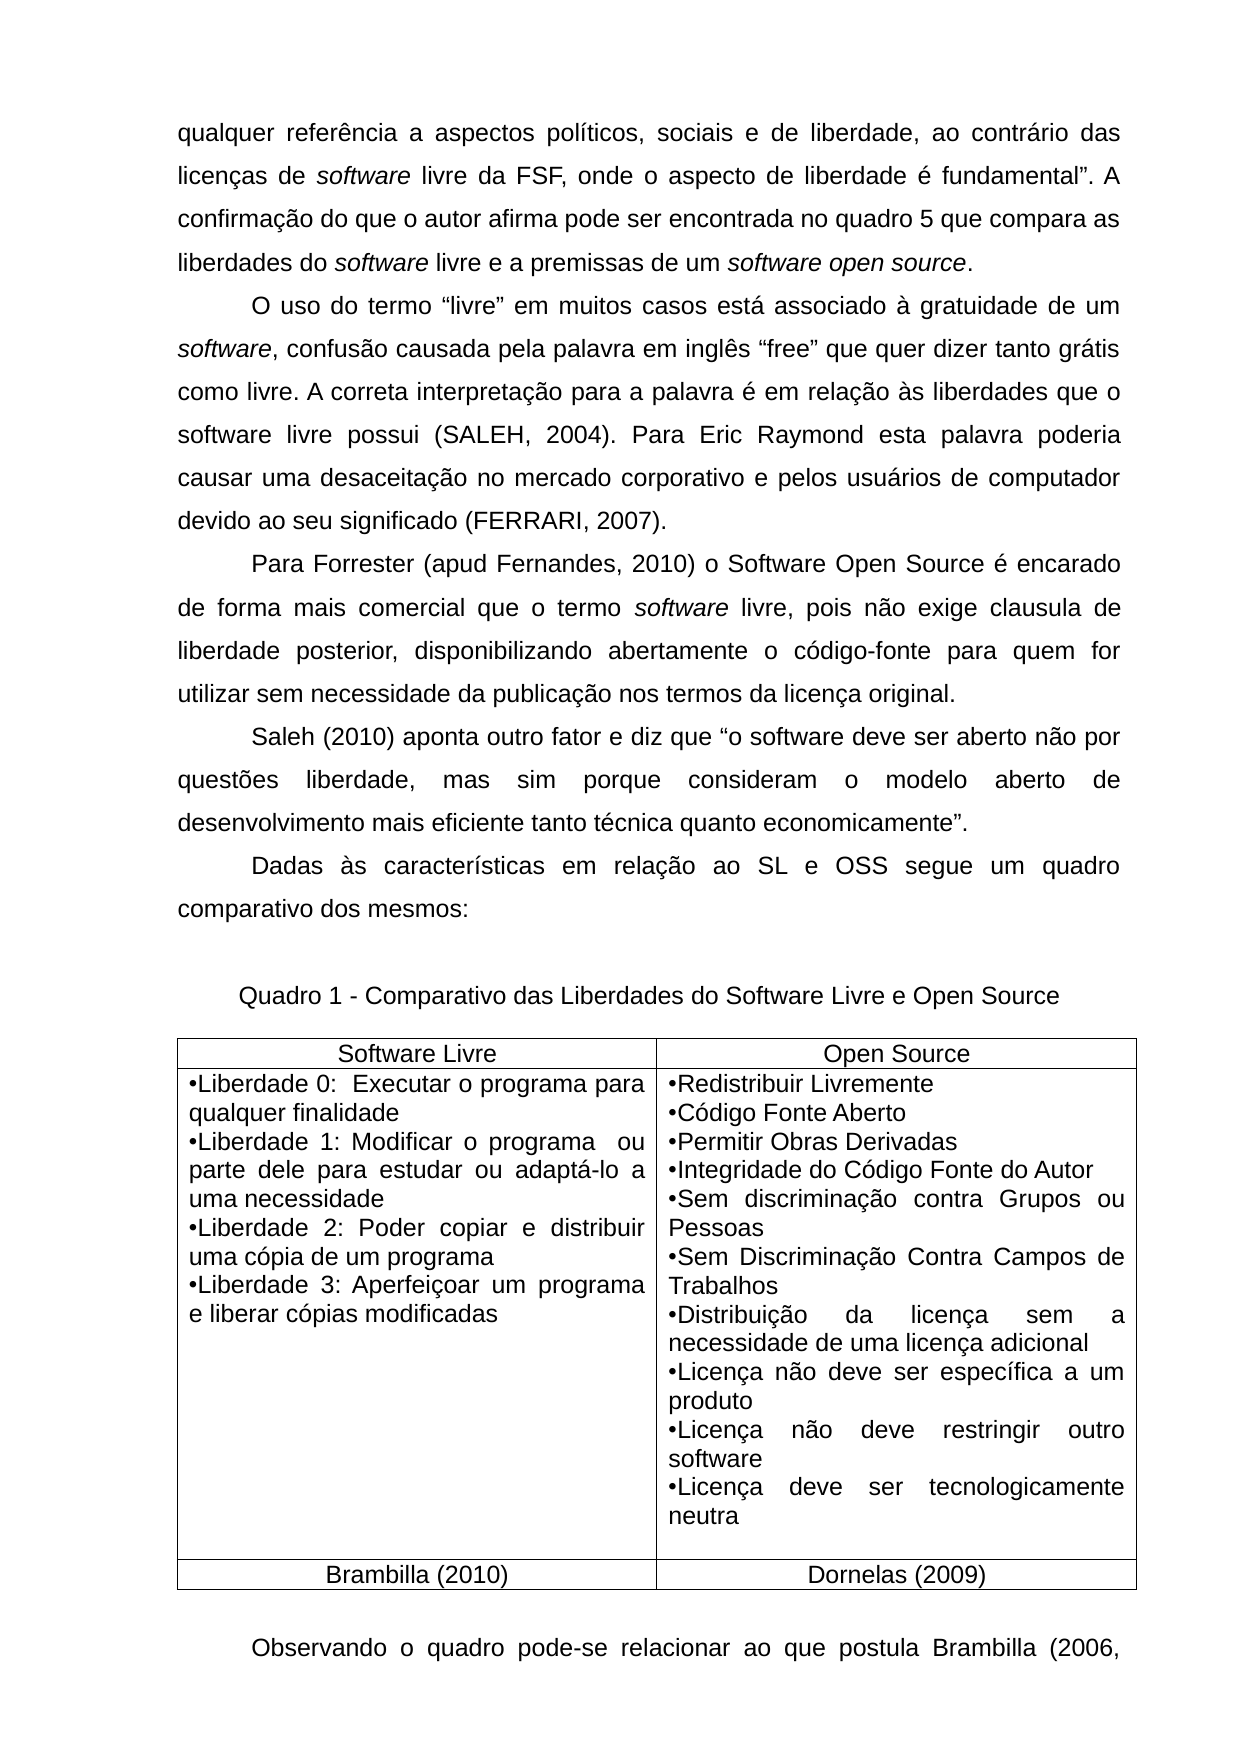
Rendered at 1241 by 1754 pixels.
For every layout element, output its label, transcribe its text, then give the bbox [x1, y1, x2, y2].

table_cell Dornelas (2009) [657, 1560, 1136, 1588]
table_cell Brambilla (2010) [178, 1560, 656, 1588]
table_header Software Livre [178, 1039, 656, 1068]
text O uso do termo “livre” em muitos casos está associado à gratuidade de um software, confusão causada pela palavra em inglês “free” que quer dizer tanto grátis como livre. A correta interpretação para a palavra é em relação às liberdades que o software livre possui (SALEH, 2004). Para Eric Raymond esta palavra poderia causar uma desaceitação no mercado corporativo e pelos usuários de computador devido ao seu significado (FERRARI, 2007). [177, 291, 1122, 535]
text qualquer referência a aspectos políticos, sociais e de liberdade, ao contrário das licenças de software livre da FSF, onde o aspecto de liberdade é fundamental”. A confirmação do que o autor afirma pode ser encontrada no quadro 5 que compara as liberdades do software livre e a premissas de um software open source. [177, 118, 1122, 276]
table_cell Liberdade 0: Executar o programa para qualquer finalidade Liberdade 1: Modificar o programa ou parte dele para estudar ou adaptá-lo a uma necessidade Liberdade 2: Poder copiar e distribuir uma cópia de um programa Liberdade 3: Aperfeiçoar um programa e liberar cópias modificadas [178, 1069, 656, 1559]
table_header Open Source [657, 1039, 1136, 1068]
text Quadro 1 - Comparativo das Liberdades do Software Livre e Open Source [177, 981, 1122, 1009]
text Saleh (2010) aponta outro fator e diz que “o software deve ser aberto não por questões liberdade, mas sim porque consideram o modelo aberto de desenvolvimento mais eficiente tanto técnica quanto economicamente”. [177, 722, 1122, 837]
table_cell Redistribuir Livremente Código Fonte Aberto Permitir Obras Derivadas Integridade do Código Fonte do Autor Sem discriminação contra Grupos ou Pessoas Sem Discriminação Contra Campos de Trabalhos Distribuição da licença sem a necessidade de uma licença adicional Licença não deve ser específica a um produto Licença não deve restringir outro software Licença deve ser tecnologicamente neutra [657, 1069, 1136, 1559]
text Dadas às características em relação ao SL e OSS segue um quadro comparativo dos mesmos: [177, 851, 1122, 923]
text Observando o quadro pode-se relacionar ao que postula Brambilla (2006, [177, 1633, 1122, 1661]
text Para Forrester (apud Fernandes, 2010) o Software Open Source é encarado de forma mais comercial que o termo software livre, pois não exige clausula de liberdade posterior, disponibilizando abertamente o código-fonte para quem for utilizar sem necessidade da publicação nos termos da licença original. [177, 549, 1122, 707]
